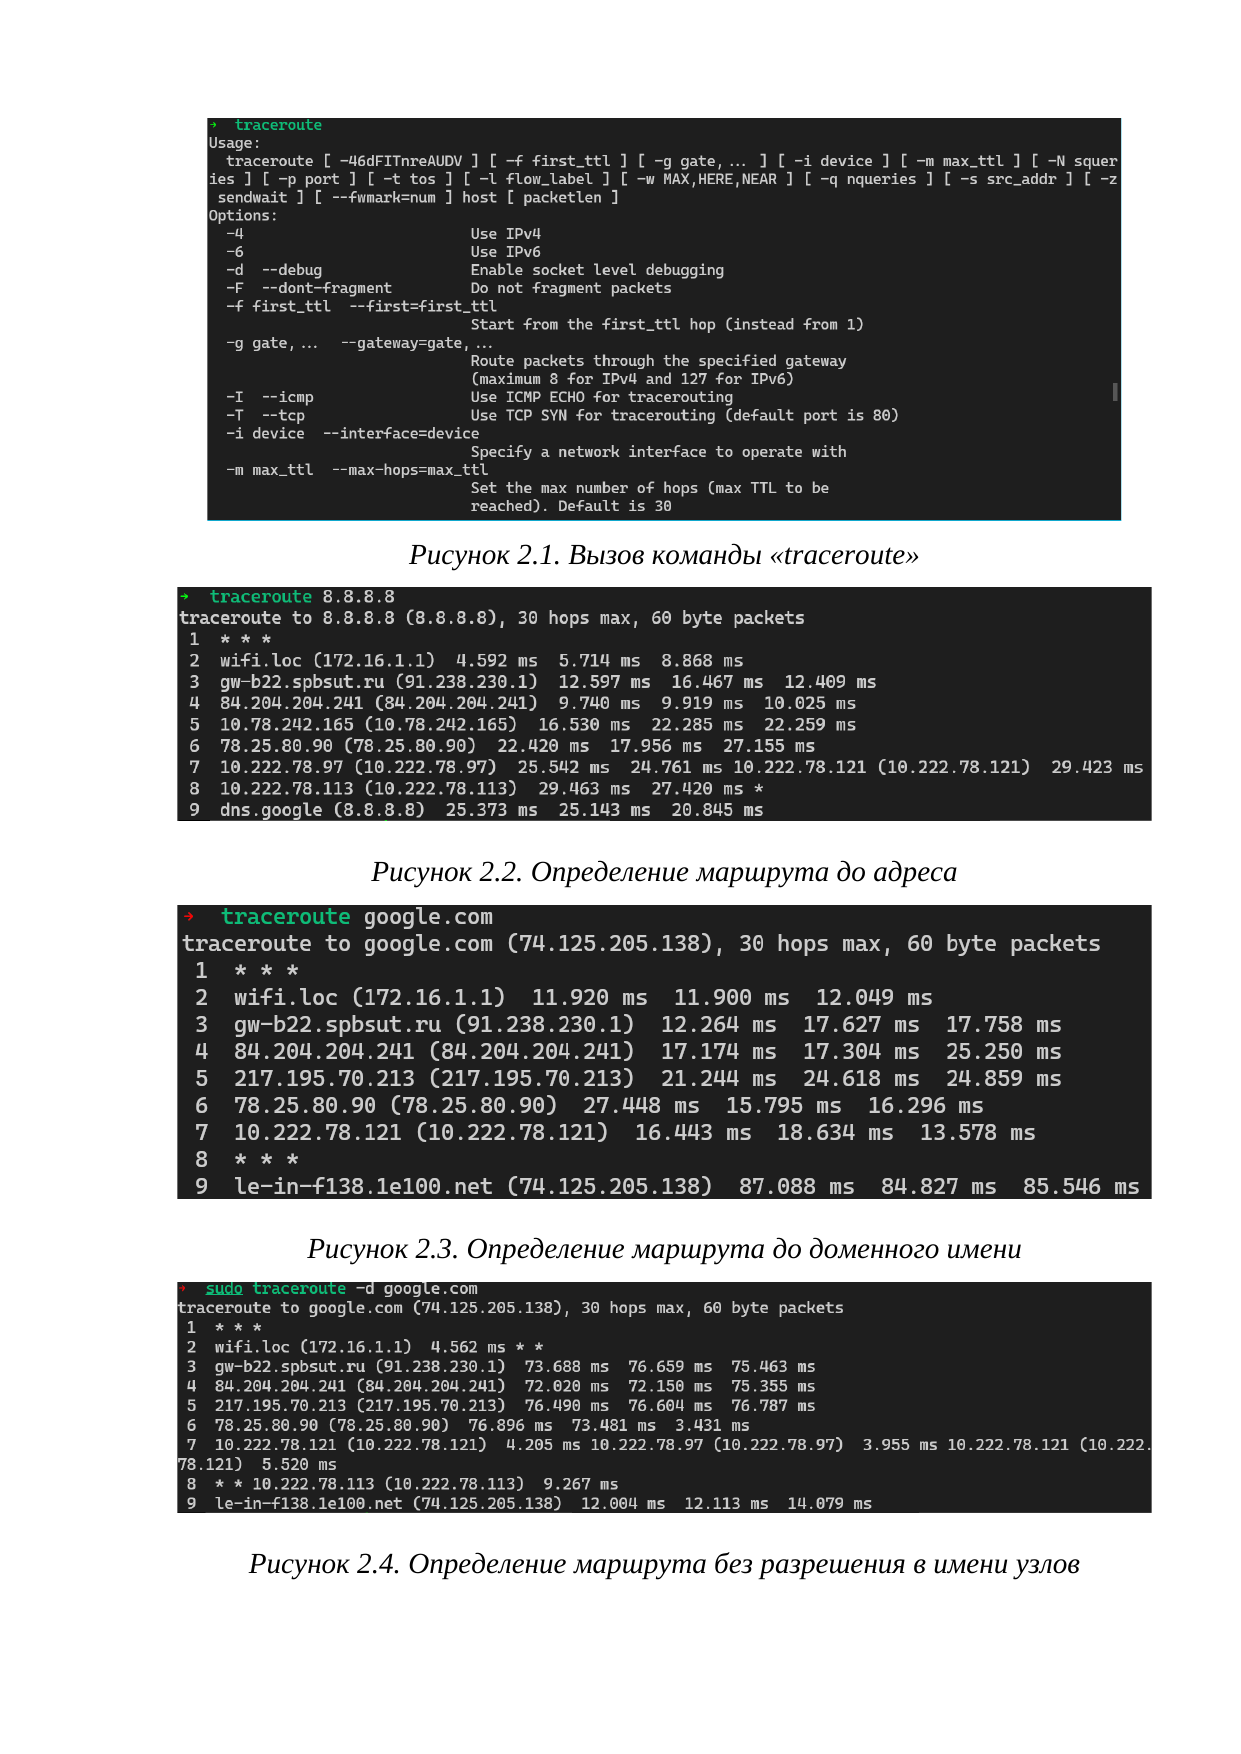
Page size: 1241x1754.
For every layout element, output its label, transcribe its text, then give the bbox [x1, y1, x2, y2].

picture [207, 118, 1122, 521]
text Рисунок 2.2. Определение маршрута до адреса [177, 821, 1152, 888]
picture [177, 1282, 1152, 1513]
text Рисунок 2.3. Определение маршрута до доменного имени [177, 1199, 1152, 1265]
text Рисунок 2.4. Определение маршрута без разрешения в имени узлов [177, 1513, 1152, 1580]
picture [177, 905, 1152, 1199]
picture [177, 587, 1152, 821]
text Рисунок 2.1. Вызов команды «traceroute» [177, 118, 1152, 571]
